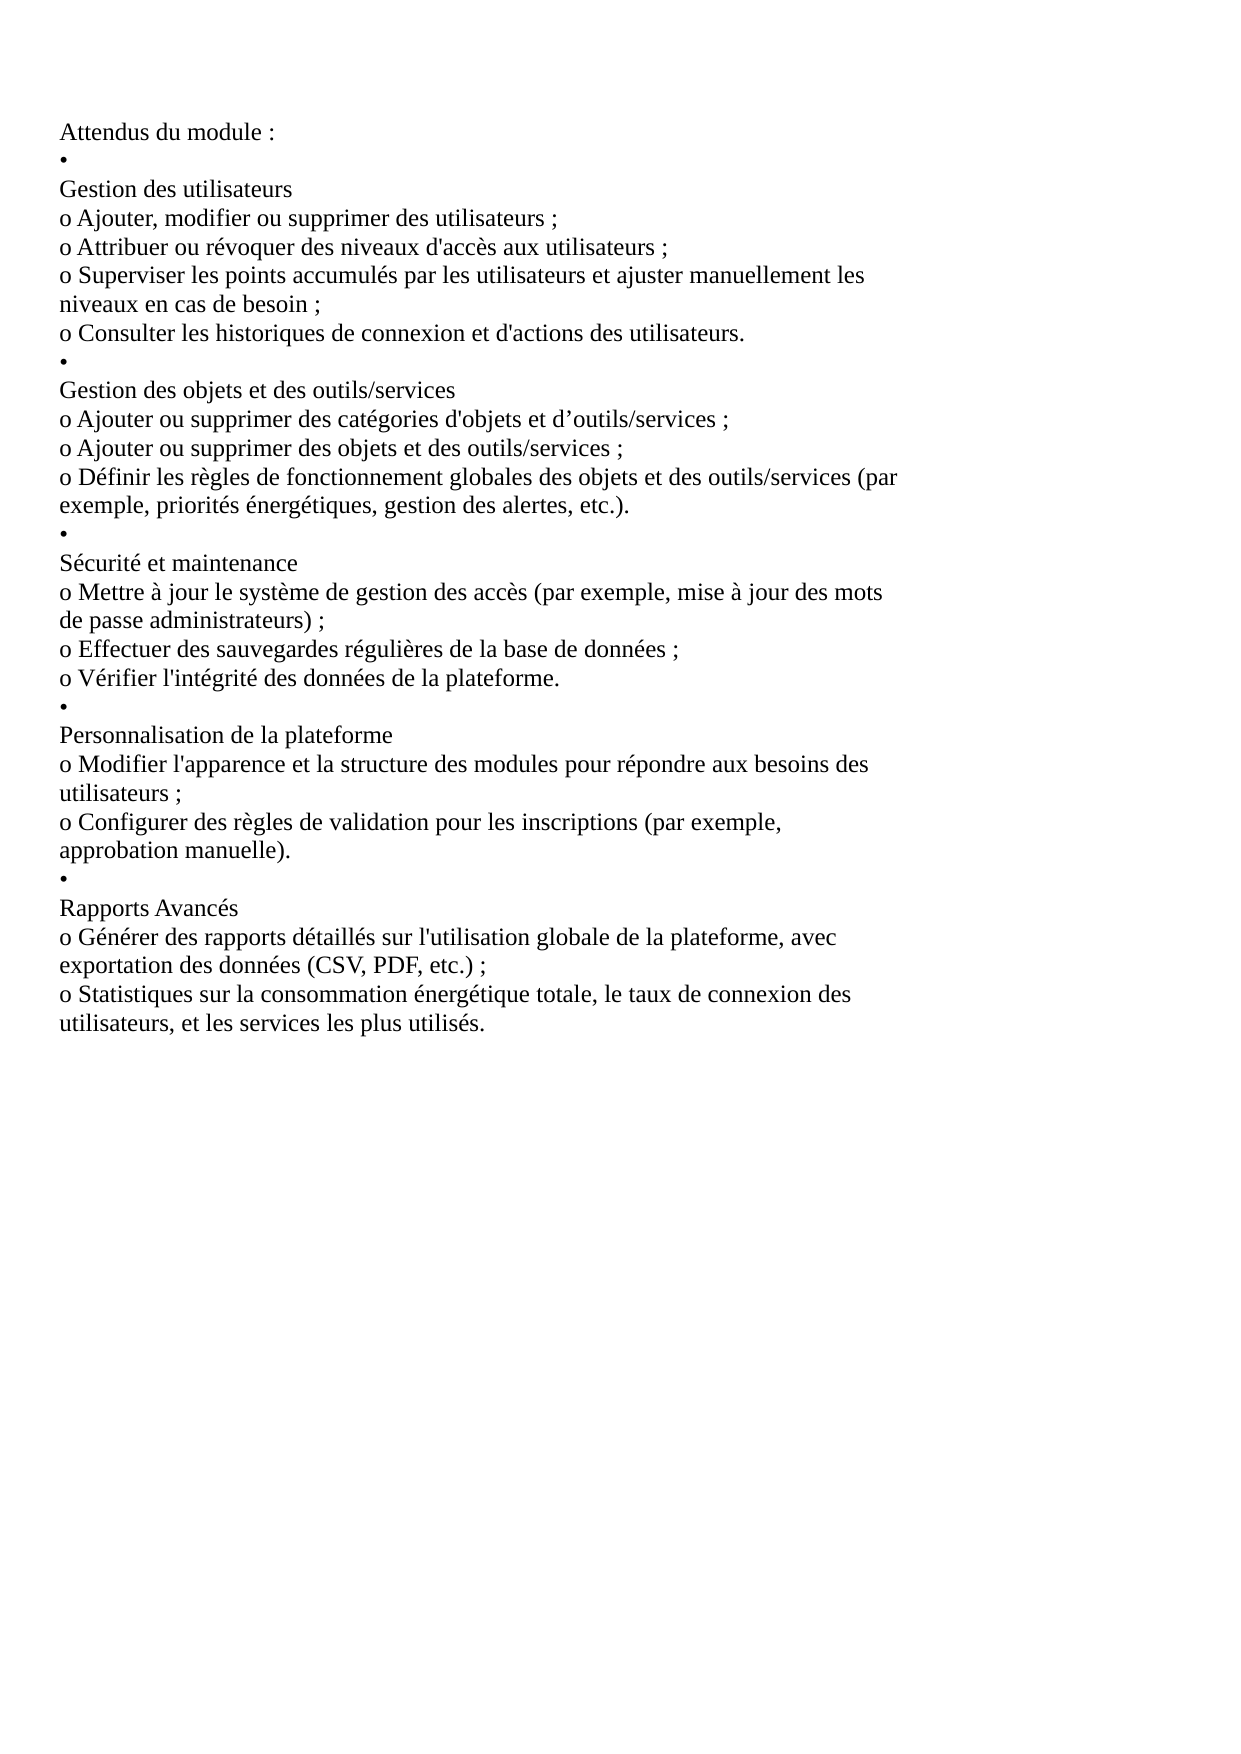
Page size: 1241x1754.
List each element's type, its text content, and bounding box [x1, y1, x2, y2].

text Personnalisation de la plateforme [59, 720, 1181, 749]
text approbation manuelle). [59, 835, 1181, 864]
text o Définir les règles de fonctionnement globales des objets et des outils/services (par [59, 462, 1181, 490]
text Attendus du module : [59, 117, 1181, 145]
text Gestion des utilisateurs [59, 174, 1181, 203]
text exemple, priorités énergétiques, gestion des alertes, etc.). [59, 490, 1181, 519]
text o Attribuer ou révoquer des niveaux d'accès aux utilisateurs ; [59, 232, 1181, 260]
text o Générer des rapports détaillés sur l'utilisation globale de la plateforme, avec [59, 922, 1181, 950]
text o Mettre à jour le système de gestion des accès (par exemple, mise à jour des mots [59, 577, 1181, 605]
text Rapports Avancés [59, 893, 1181, 922]
text exportation des données (CSV, PDF, etc.) ; [59, 950, 1181, 979]
text o Superviser les points accumulés par les utilisateurs et ajuster manuellement les [59, 260, 1181, 289]
text niveaux en cas de besoin ; [59, 289, 1181, 318]
text o Configurer des règles de validation pour les inscriptions (par exemple, [59, 807, 1181, 835]
text o Statistiques sur la consommation énergétique totale, le taux de connexion des [59, 979, 1181, 1008]
text • [59, 864, 1181, 893]
text • [59, 692, 1181, 720]
text o Consulter les historiques de connexion et d'actions des utilisateurs. [59, 318, 1181, 347]
text • [59, 347, 1181, 375]
text o Ajouter, modifier ou supprimer des utilisateurs ; [59, 203, 1181, 232]
text utilisateurs ; [59, 778, 1181, 807]
text o Ajouter ou supprimer des catégories d'objets et d’outils/services ; [59, 404, 1181, 433]
text o Ajouter ou supprimer des objets et des outils/services ; [59, 433, 1181, 462]
text o Modifier l'apparence et la structure des modules pour répondre aux besoins des [59, 749, 1181, 778]
text de passe administrateurs) ; [59, 605, 1181, 634]
text • [59, 519, 1181, 548]
text Sécurité et maintenance [59, 548, 1181, 577]
text utilisateurs, et les services les plus utilisés. [59, 1008, 1181, 1037]
text o Vérifier l'intégrité des données de la plateforme. [59, 663, 1181, 692]
text • [59, 145, 1181, 174]
text Gestion des objets et des outils/services [59, 375, 1181, 404]
text o Effectuer des sauvegardes régulières de la base de données ; [59, 634, 1181, 663]
